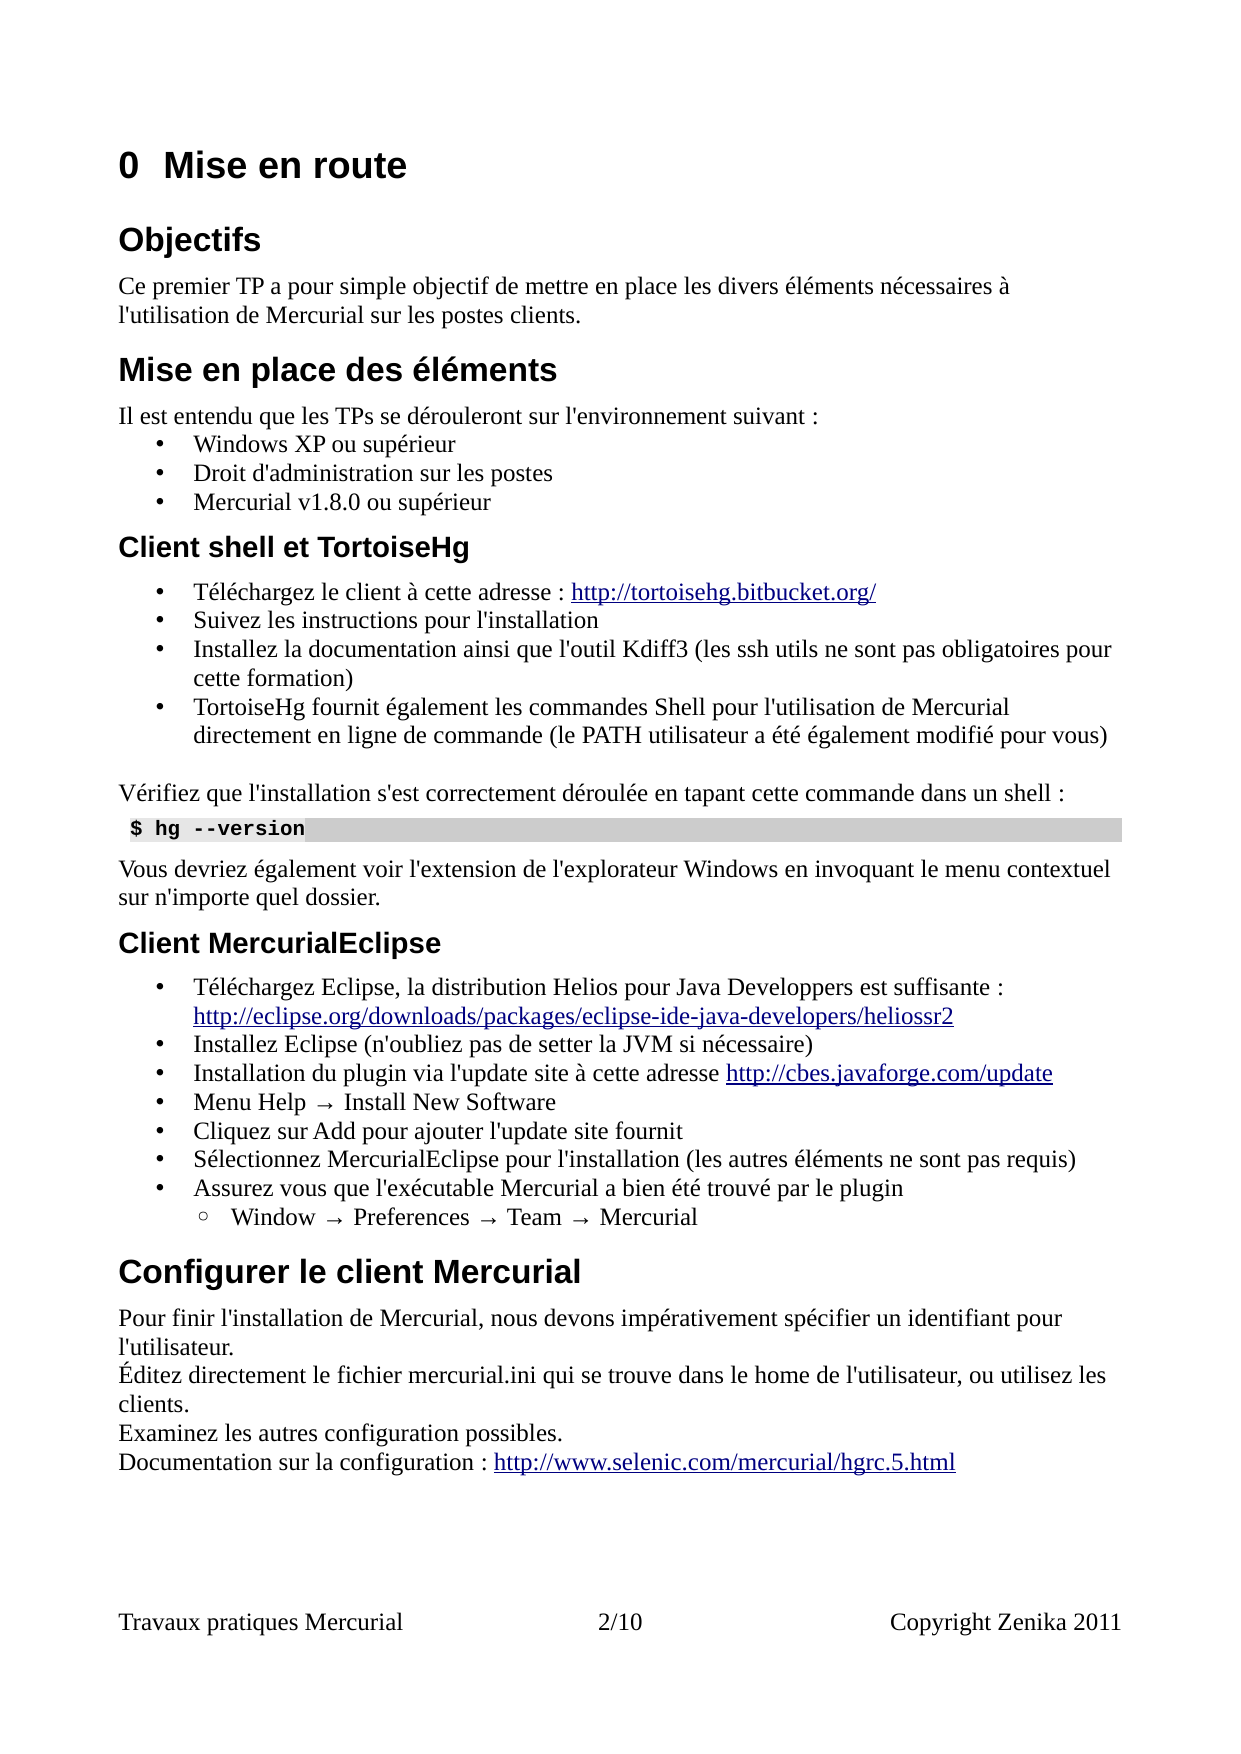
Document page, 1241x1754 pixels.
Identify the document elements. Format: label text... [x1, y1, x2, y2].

subtitle Client MercurialEclipse [118, 926, 1122, 959]
text Ce premier TP a pour simple objectif de mettre en place les divers éléments nécessaires à l'utilisation de Mercurial sur les postes clients. [118, 271, 1122, 329]
list Assurez vous que l'exécutable Mercurial a bien été trouvé par le plugin [156, 1173, 1122, 1202]
text Il est entendu que les TPs se dérouleront sur l'environnement suivant : [118, 401, 1122, 429]
subtitle Configurer le client Mercurial [118, 1252, 1122, 1290]
subtitle Client shell et TortoiseHg [118, 530, 1122, 564]
list Droit d'administration sur les postes [156, 458, 1122, 487]
text $ hg --version [130, 818, 1122, 842]
list Téléchargez le client à cette adresse : http://tortoisehg.bitbucket.org/ [156, 577, 1122, 605]
text Vous devriez également voir l'extension de l'explorateur Windows en invoquant le menu contextuel sur n'importe quel dossier. [118, 854, 1122, 911]
list Installez Eclipse (n'oubliez pas de setter la JVM si nécessaire) [156, 1029, 1122, 1058]
list TortoiseHg fournit également les commandes Shell pour l'utilisation de Mercurial directement en ligne de commande (le PATH utilisateur a été également modifié pour vous) [156, 692, 1122, 749]
list Installation du plugin via l'update site à cette adresse http://cbes.javaforge.com/update [156, 1058, 1122, 1087]
list Cliquez sur Add pour ajouter l'update site fournit [156, 1116, 1122, 1144]
subtitle Mise en route [118, 143, 1122, 187]
list Téléchargez Eclipse, la distribution Helios pour Java Developpers est suffisante : http://eclipse.org/downloads/packages/eclipse-ide-java-developers/heliossr2 [156, 972, 1122, 1029]
text Documentation sur la configuration : http://www.selenic.com/mercurial/hgrc.5.html [118, 1447, 1122, 1475]
text Éditez directement le fichier mercurial.ini qui se trouve dans le home de l'utilisateur, ou utilisez les clients. [118, 1360, 1122, 1418]
text Examinez les autres configuration possibles. [118, 1418, 1122, 1447]
subtitle Objectifs [118, 220, 1122, 259]
list Installez la documentation ainsi que l'outil Kdiff3 (les ssh utils ne sont pas obligatoires pour cette formation) [156, 634, 1122, 692]
list Window → Preferences → Team → Mercurial [193, 1202, 1122, 1231]
list Suivez les instructions pour l'installation [156, 605, 1122, 634]
list Menu Help → Install New Software [156, 1087, 1122, 1116]
text Pour finir l'installation de Mercurial, nous devons impérativement spécifier un identifiant pour l'utilisateur. [118, 1303, 1122, 1360]
text Vérifiez que l'installation s'est correctement déroulée en tapant cette commande dans un shell : [118, 778, 1122, 807]
list Windows XP ou supérieur [156, 429, 1122, 458]
list Sélectionnez MercurialEclipse pour l'installation (les autres éléments ne sont pas requis) [156, 1144, 1122, 1173]
list Mercurial v1.8.0 ou supérieur [156, 487, 1122, 516]
subtitle Mise en place des éléments [118, 349, 1122, 388]
